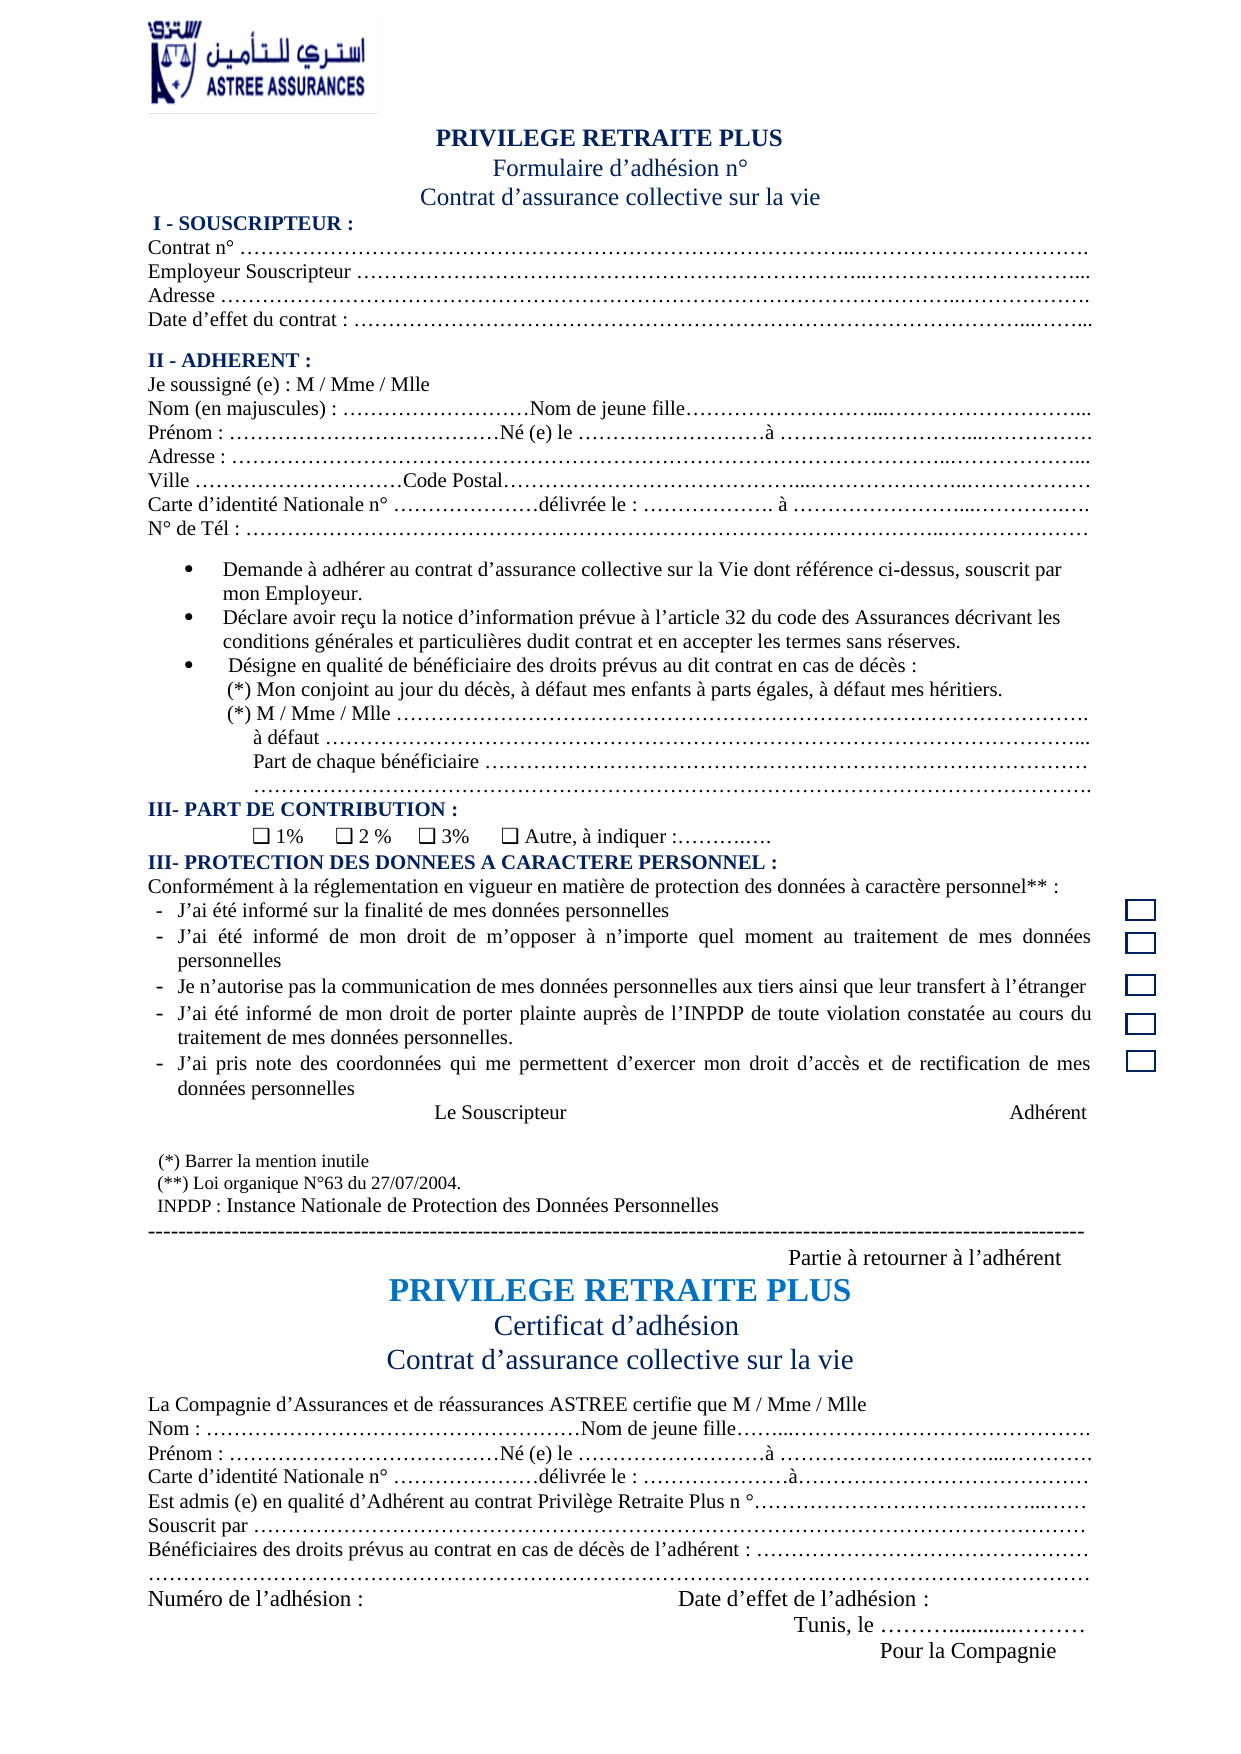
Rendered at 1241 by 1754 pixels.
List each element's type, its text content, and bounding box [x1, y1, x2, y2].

text Adresse ……………………………………………………………………………………………..………………. [148, 283, 1093, 307]
text Conformément à la réglementation en vigueur en matière de protection des données à caractère personnel** : [148, 874, 1093, 898]
text III- PART DE CONTRIBUTION : [148, 797, 1093, 821]
text Partie à retourner à l’adhérent [148, 1244, 1093, 1270]
text (*) M / Mme / Mlle ………………………………………………………………………………………. [185, 701, 1093, 725]
list J’ai été informé de mon droit de porter plainte auprès de l’INPDP de toute violation constatée au cours du traitement de mes données personnelles. [156, 999, 1093, 1049]
list Je n’autorise pas la communication de mes données personnelles aux tiers ainsi que leur transfert à l’étranger [156, 972, 1093, 999]
text --------------------------------------------------------------------------------------------------------------------------- [148, 1217, 1093, 1244]
list J’ai été informé sur la finalité de mes données personnelles [156, 898, 1093, 922]
text Nom (en majuscules) : ………………………Nom de jeune fille………………………...………………………... [148, 396, 1093, 420]
text N° de Tél : ………………………………………………………………………………………..………………… [148, 516, 1093, 540]
text Le Souscripteur Adhérent [148, 1100, 1093, 1124]
text ❑ 1% ❑ 2 % ❑ 3% ❑ Autre, à indiquer :……….…. [148, 821, 1093, 850]
text Je soussigné (e) : M / Mme / Mlle [148, 372, 1093, 396]
text Certificat d’adhésion [148, 1308, 1093, 1342]
text Contrat n° ……………………………………………………………………………..……………………………. [148, 235, 1093, 259]
text Bénéficiaires des droits prévus au contrat en cas de décès de l’adhérent : ………………………………………… [148, 1537, 1093, 1561]
text Ville …………………………Code Postal……………………………………...…………………..……………… [148, 468, 1093, 492]
text (*) Mon conjoint au jour du décès, à défaut mes enfants à parts égales, à défaut mes héritiers. [185, 677, 1093, 701]
text Carte d’identité Nationale n° …………………délivrée le : ………………. à ……………………...………….…. [148, 492, 1093, 516]
text III- PROTECTION DES DONNEES A CARACTERE PERSONNEL : [148, 850, 1093, 874]
text La Compagnie d’Assurances et de réassurances ASTREE certifie que M / Mme / Mlle [148, 1392, 1093, 1416]
list J’ai pris note des coordonnées qui me permettent d’exercer mon droit d’accès et de rectification de mes données personnelles [156, 1049, 1093, 1100]
text Part de chaque bénéficiaire …………………………………………………………………………… [185, 749, 1093, 773]
text à défaut ………………………………………………………………………………………………... [185, 725, 1093, 749]
text …………………………………………………………………………………………………………. [185, 773, 1093, 797]
text (**) Loi organique N°63 du 27/07/2004. [148, 1172, 1093, 1193]
text Souscrit par ………………………………………………………………………………………………………… [148, 1513, 1093, 1537]
text Numéro de l’adhésion : Date d’effet de l’adhésion : [148, 1585, 1093, 1611]
text PRIVILEGE RETRAITE PLUS [148, 1270, 1093, 1308]
text Carte d’identité Nationale n° …………………délivrée le : …………………à…………………………………… [148, 1464, 1093, 1488]
text Contrat d’assurance collective sur la vie [148, 1342, 1093, 1376]
text Employeur Souscripteur ………………………………………………………………..…………………………... [148, 259, 1093, 283]
text Prénom : …………………………………Né (e) le ………………………à ………………………...……………. [148, 420, 1093, 444]
text INPDP : Instance Nationale de Protection des Données Personnelles [148, 1193, 1093, 1217]
list Désigne en qualité de bénéficiaire des droits prévus au dit contrat en cas de décès : [185, 653, 1093, 677]
text Nom : ………………………………………………Nom de jeune fille……...……………………………………. [148, 1416, 1093, 1440]
text Date d’effet du contrat : ……………………………………………………………………………………...……... [148, 307, 1093, 331]
text II - ADHERENT : [148, 348, 1093, 372]
list Déclare avoir reçu la notice d’information prévue à l’article 32 du code des Assurances décrivant les conditions générales et particulières dudit contrat et en accepter les termes sans réserves. [185, 605, 1093, 653]
text I - SOUSCRIPTEUR : [148, 211, 1093, 235]
text …………………………………………………………………………………….………………………………… [148, 1561, 1093, 1585]
text Est admis (e) en qualité d’Adhérent au contrat Privilège Retraite Plus n °…………………………….……...…… [148, 1488, 1093, 1513]
text Pour la Compagnie [148, 1637, 1093, 1664]
list J’ai été informé de mon droit de m’opposer à n’importe quel moment au traitement de mes données personnelles [156, 922, 1093, 972]
list Demande à adhérer au contrat d’assurance collective sur la Vie dont référence ci-dessus, souscrit par mon Employeur. [185, 557, 1093, 605]
text Tunis, le ………............……… [148, 1611, 1093, 1637]
text Adresse : …………………………………………………………………………………………..………………... [148, 444, 1093, 468]
text Prénom : …………………………………Né (e) le ………………………à …………………………...…………. [148, 1440, 1093, 1464]
text (*) Barrer la mention inutile [148, 1148, 1093, 1172]
